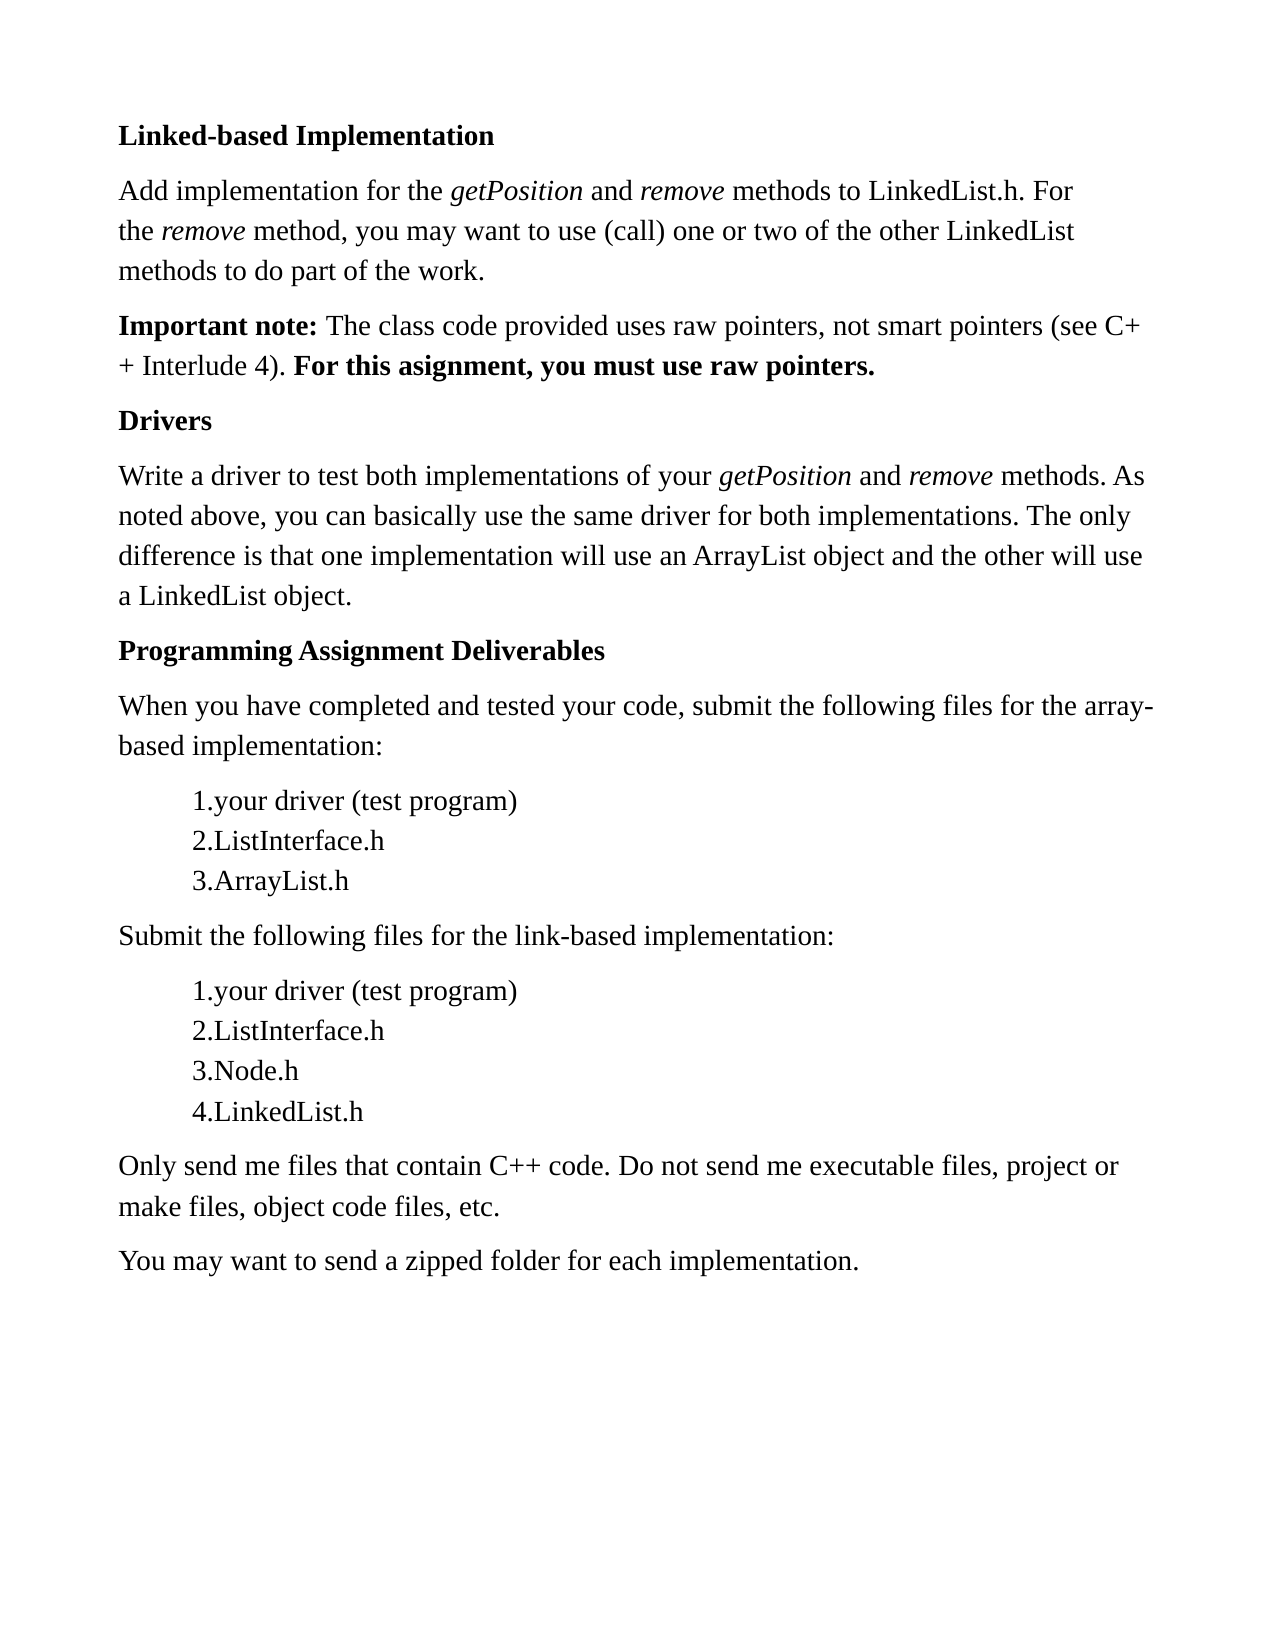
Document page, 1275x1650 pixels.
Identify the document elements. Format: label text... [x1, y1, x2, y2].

text Drivers [118, 403, 1157, 437]
list ArrayList.h [118, 863, 1157, 897]
text Write a driver to test both implementations of your getPosition and remove methods. As noted above, you can basically use the same driver for both implementations. The only difference is that one implementation will use an ArrayList object and the other will use a LinkedList object. [118, 458, 1157, 612]
text Programming Assignment Deliverables [118, 633, 1157, 667]
list your driver (test program) [118, 783, 1157, 817]
list ListInterface.h [118, 823, 1157, 857]
list ListInterface.h [118, 1013, 1157, 1047]
text Important note: The class code provided uses raw pointers, not smart pointers (see C++ Interlude 4). For this asignment, you must use raw pointers. [118, 308, 1157, 382]
list Node.h [118, 1053, 1157, 1087]
text You may want to send a zipped folder for each implementation. [118, 1243, 1157, 1277]
text Linked-based Implementation [118, 118, 1157, 152]
list LinkedList.h [118, 1094, 1157, 1127]
text When you have completed and tested your code, submit the following files for the array-based implementation: [118, 688, 1157, 762]
list your driver (test program) [118, 973, 1157, 1007]
text Only send me files that contain C++ code. Do not send me executable files, project or make files, object code files, etc. [118, 1148, 1157, 1222]
text Add implementation for the getPosition and remove methods to LinkedList.h. For the remove method, you may want to use (call) one or two of the other LinkedList methods to do part of the work. [118, 173, 1157, 287]
text Submit the following files for the link-based implementation: [118, 918, 1157, 952]
